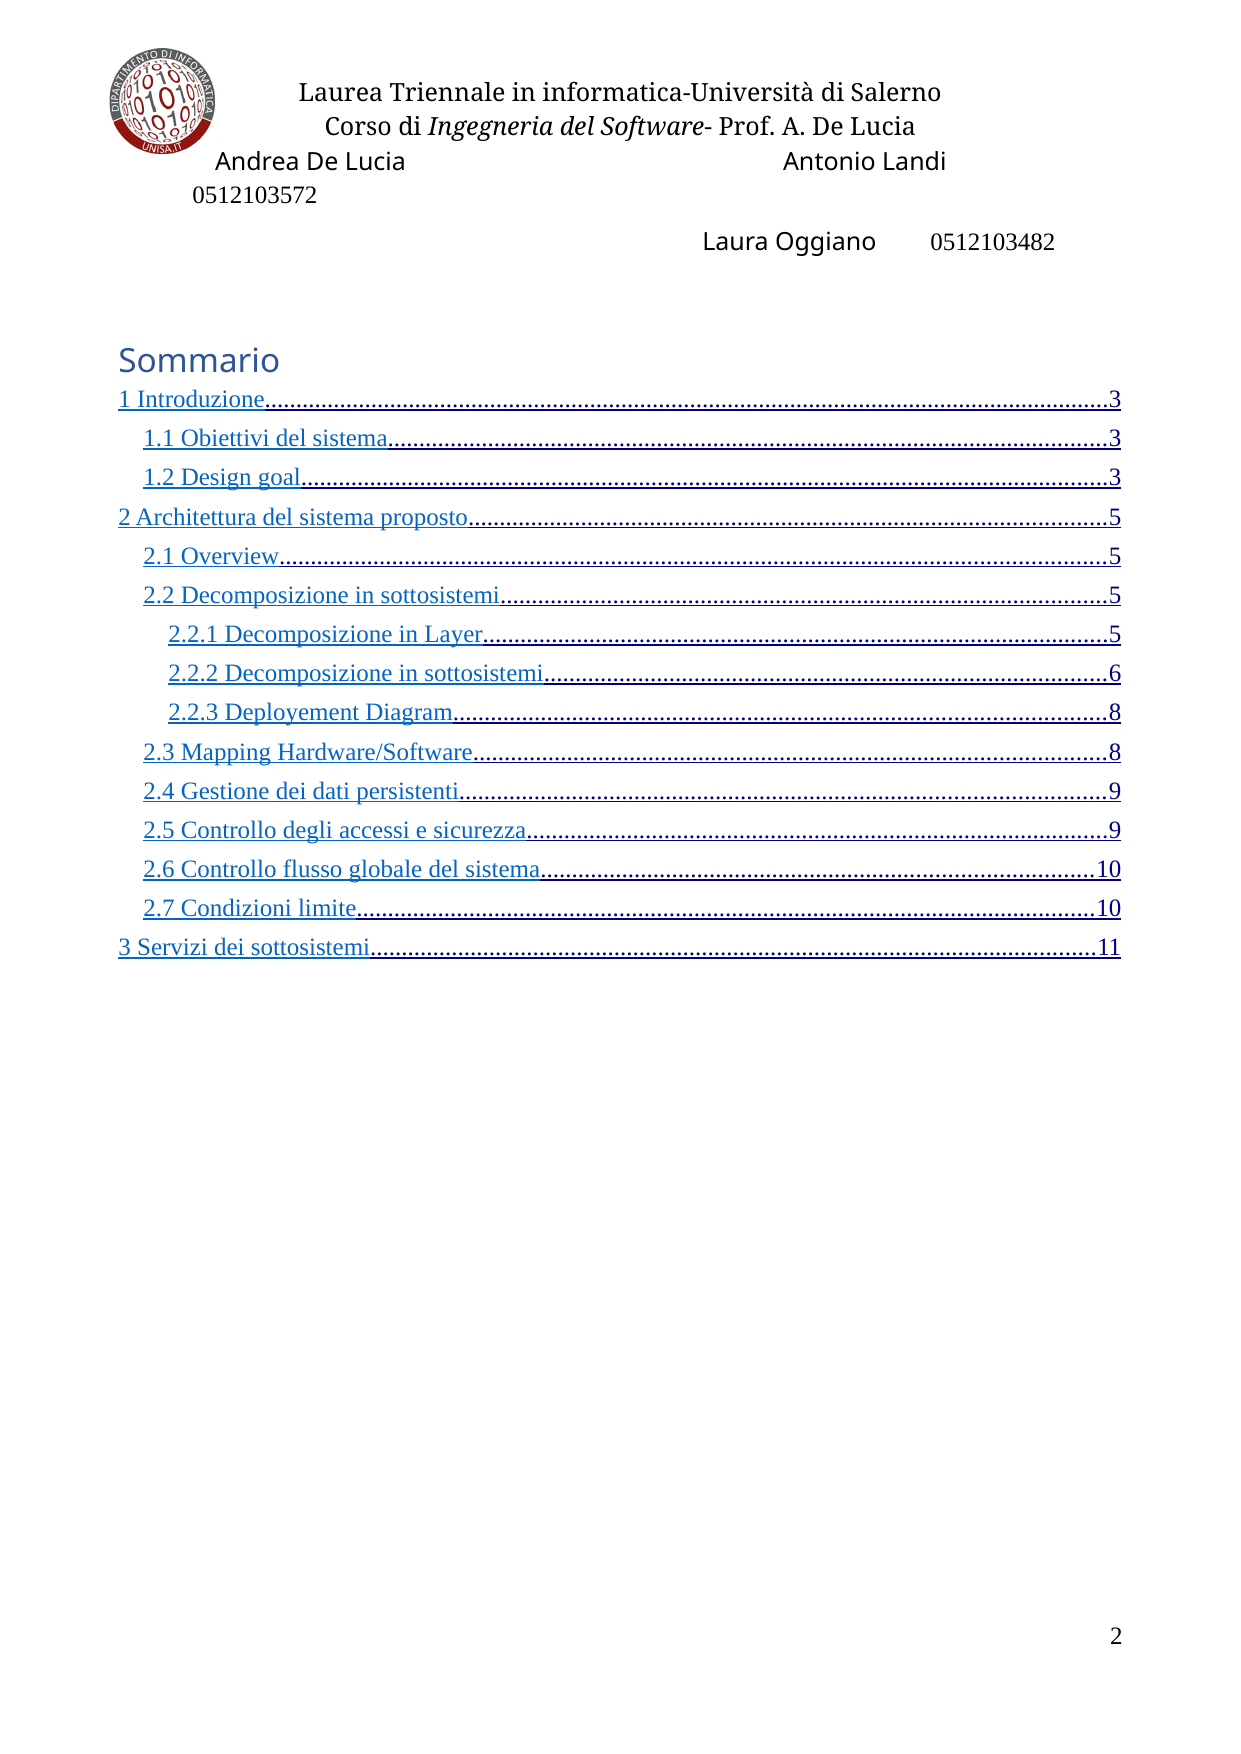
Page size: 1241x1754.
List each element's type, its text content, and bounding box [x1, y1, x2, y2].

text 3 Servizi dei sottosistemi 11 [118, 932, 1122, 961]
text 1.1 Obiettivi del sistema 3 [143, 423, 1122, 452]
text 2.3 Mapping Hardware/Software 8 [143, 737, 1122, 765]
text 2.1 Overview 5 [143, 541, 1122, 569]
text Sommario [118, 337, 1122, 382]
text 2.4 Gestione dei dati persistenti 9 [143, 776, 1122, 804]
text 2.6 Controllo flusso globale del sistema 10 [143, 854, 1122, 883]
text 2 Architettura del sistema proposto 5 [118, 502, 1122, 530]
text 2.5 Controllo degli accessi e sicurezza 9 [143, 815, 1122, 844]
text Andrea De Lucia Antonio Landi 0512103572 [118, 143, 1122, 211]
text 2.2.3 Deployement Diagram 8 [168, 697, 1122, 726]
text 2.2 Decomposizione in sottosistemi 5 [143, 580, 1122, 609]
text 2.2.2 Decomposizione in sottosistemi 6 [168, 658, 1122, 687]
text Laura Oggiano 0512103482 [118, 224, 1122, 258]
text 1 Introduzione 3 [118, 384, 1122, 413]
text 1.2 Design goal 3 [143, 462, 1122, 491]
text 2.7 Condizioni limite 10 [143, 893, 1122, 922]
text 2.2.1 Decomposizione in Layer 5 [168, 619, 1122, 648]
